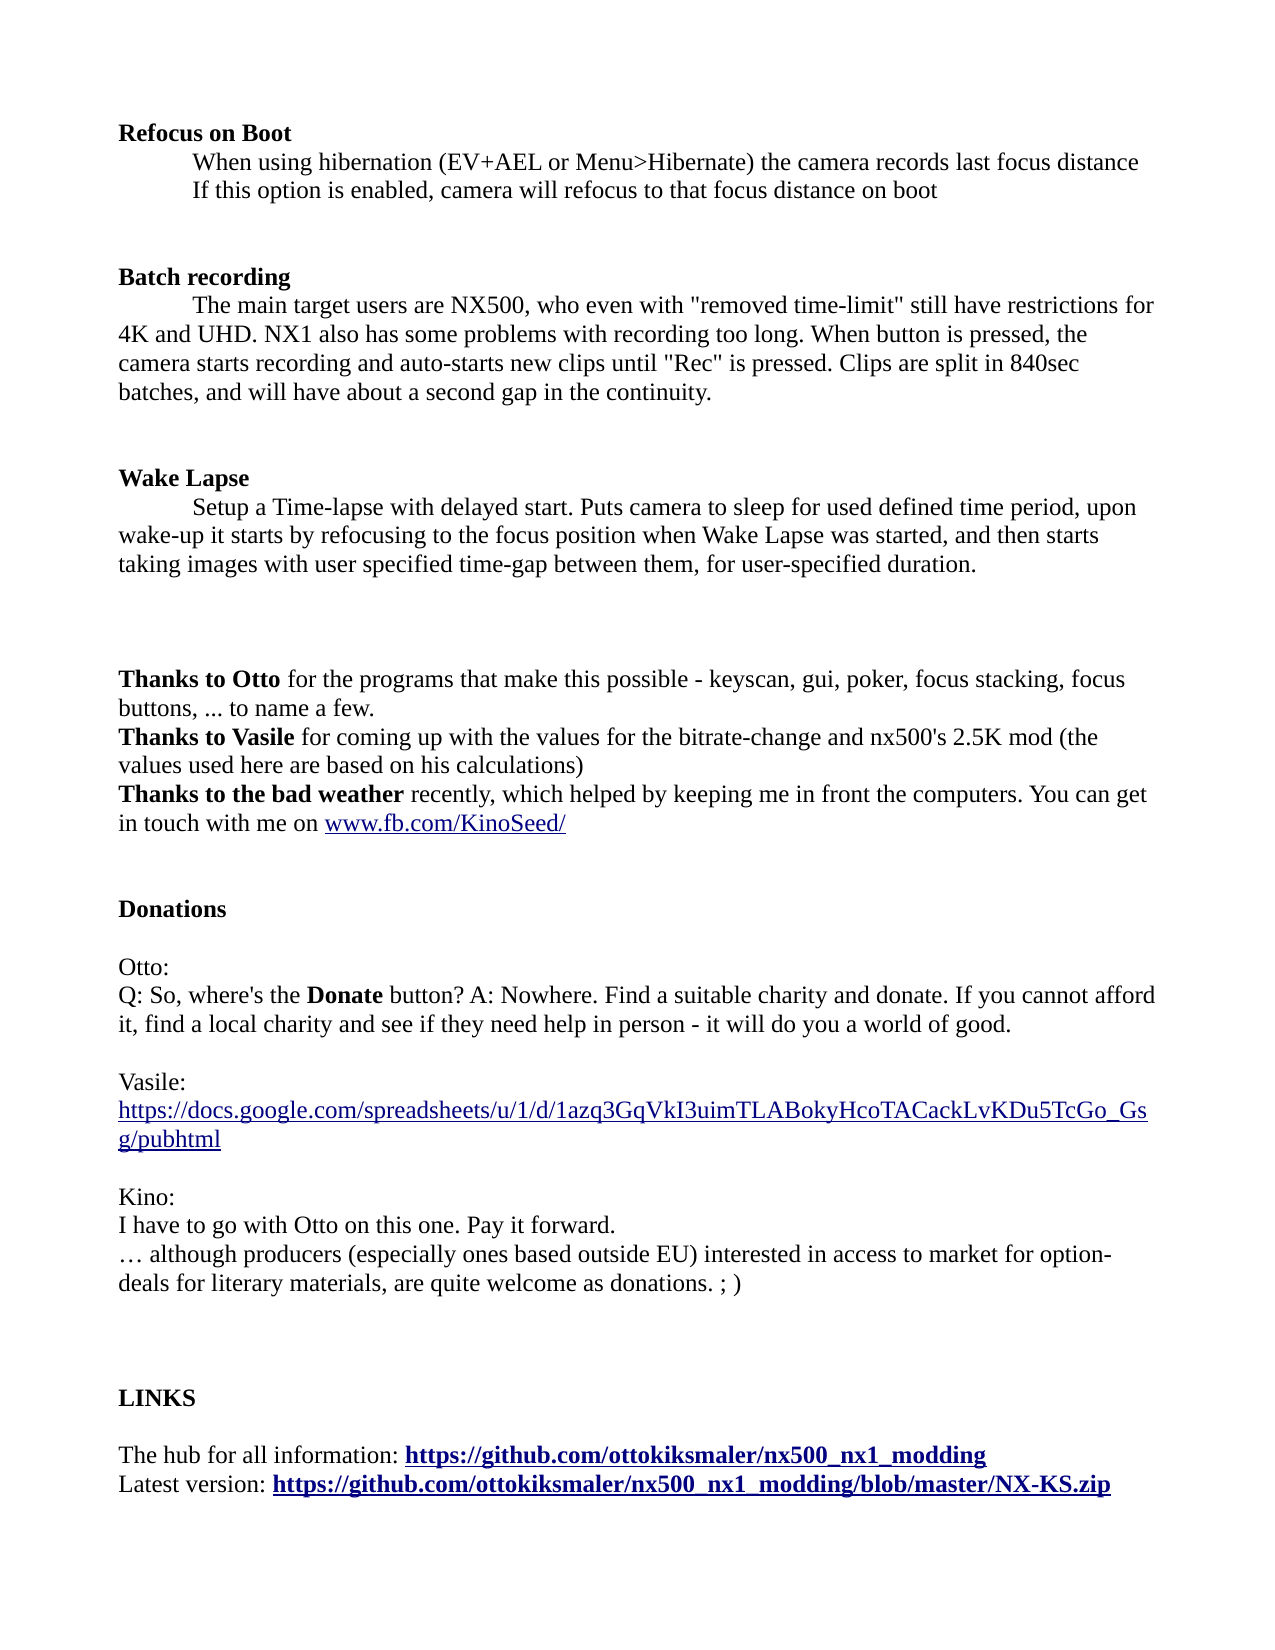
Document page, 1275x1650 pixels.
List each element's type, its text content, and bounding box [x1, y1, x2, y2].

text Batch recording [118, 262, 1157, 291]
text I have to go with Otto on this one. Pay it forward. … although producers (especially ones based outside EU) interested in access to market for option-deals for literary materials, are quite welcome as donations. ; ) [118, 1211, 1157, 1297]
text Wake Lapse [118, 463, 1157, 492]
text Otto: [118, 923, 1157, 981]
text If this option is enabled, camera will refocus to that focus distance on boot [118, 176, 1157, 204]
text The hub for all information: https://github.com/ottokiksmaler/nx500_nx1_modding [118, 1441, 1157, 1469]
text Donations [118, 894, 1157, 923]
text The main target users are NX500, who even with "removed time-limit" still have restrictions for 4K and UHD. NX1 also has some problems with recording too long. When button is pressed, the camera starts recording and auto-starts new clips until "Rec" is pressed. Clips are split in 840sec batches, and will have about a second gap in the continuity. [118, 291, 1157, 406]
text Thanks to the bad weather recently, which helped by keeping me in front the computers. You can get in touch with me on www.fb.com/KinoSeed/ [118, 779, 1157, 837]
text Latest version: https://github.com/ottokiksmaler/nx500_nx1_modding/blob/master/NX-KS.zip [118, 1469, 1157, 1498]
text Kino: [118, 1182, 1157, 1211]
text When using hibernation (EV+AEL or Menu>Hibernate) the camera records last focus distance [118, 147, 1157, 176]
text Q: So, where's the Donate button? A: Nowhere. Find a suitable charity and donate. If you cannot afford it, find a local charity and see if they need help in person - it will do you a world of good. [118, 981, 1157, 1067]
text Refocus on Boot [118, 118, 1157, 147]
text Vasile: https://docs.google.com/spreadsheets/u/1/d/1azq3GqVkI3uimTLABokyHcoTACackLvKDu5TcGo_Gsg/pubhtml [118, 1067, 1157, 1153]
text Setup a Time-lapse with delayed start. Puts camera to sleep for used defined time period, upon wake-up it starts by refocusing to the focus position when Wake Lapse was started, and then starts taking images with user specified time-gap between them, for user-specified duration. [118, 492, 1157, 578]
text Thanks to Otto for the programs that make this possible - keyscan, gui, poker, focus stacking, focus buttons, ... to name a few. Thanks to Vasile for coming up with the values for the bitrate-change and nx500's 2.5K mod (the values used here are based on his calculations) [118, 664, 1157, 779]
text LINKS [118, 1383, 1157, 1412]
